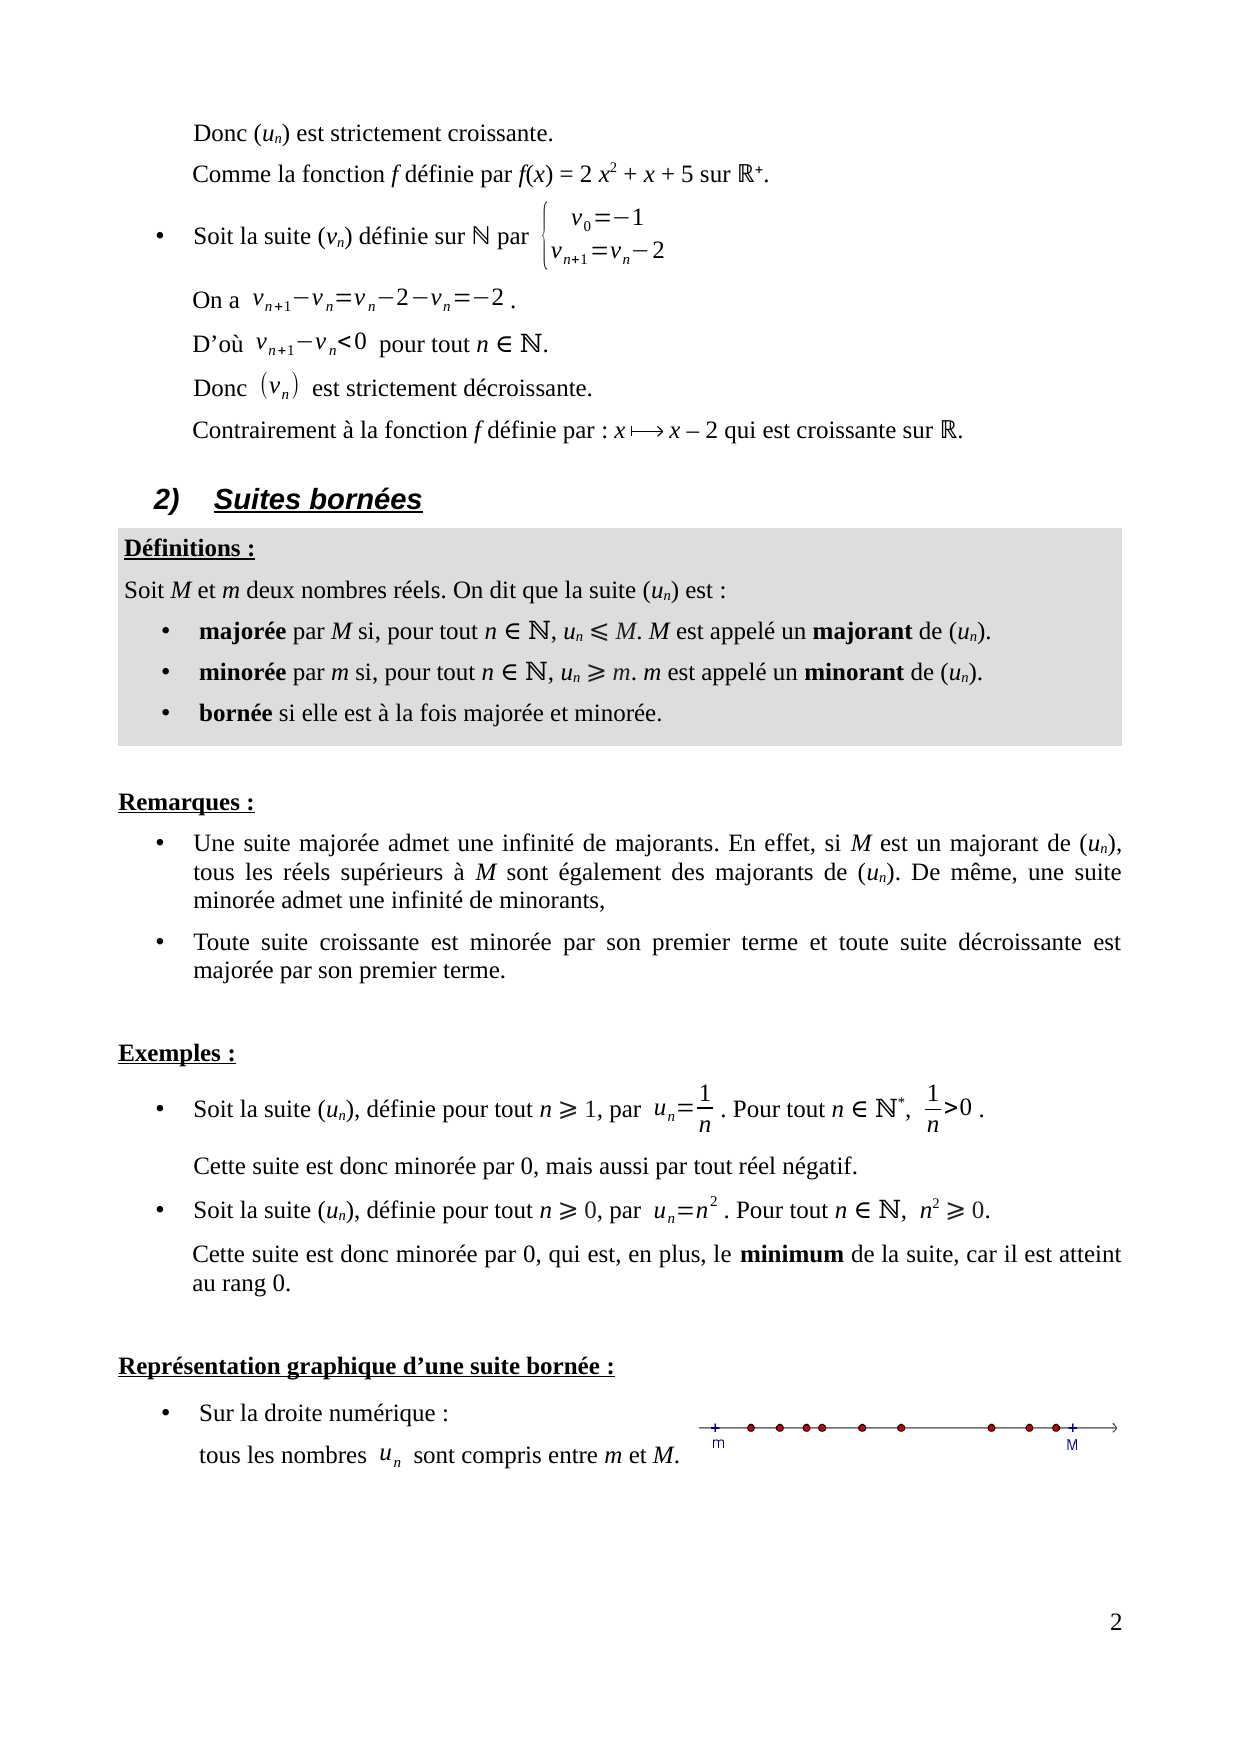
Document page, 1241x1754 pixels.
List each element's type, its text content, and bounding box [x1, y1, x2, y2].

text Représentation graphique d’une suite bornée : [118, 1351, 1122, 1379]
list Soit la suite (un), définie pour tout n ⩾ 1, par . Pour tout n ∈ ℕ*, . [156, 1079, 1122, 1138]
text Exemples : [118, 1038, 1122, 1067]
text D’où pour tout n ∈ ℕ. [118, 328, 1122, 359]
text Comme la fonction f définie par f(x) = 2 x2 + x + 5 sur ℝ+. [192, 159, 1122, 188]
list Soit la suite (vn) définie sur ℕ par [156, 201, 1122, 271]
list Cette suite est donc minorée par 0, mais aussi par tout réel négatif. [156, 1151, 1122, 1179]
text On a . [118, 284, 1122, 315]
list Soit la suite (un), définie pour tout n ⩾ 0, par . Pour tout n ∈ ℕ, n2 ⩾ 0. [156, 1192, 1122, 1227]
text Remarques : [118, 787, 1122, 816]
subtitle Suites bornées [153, 482, 1122, 515]
table_header Définitions : Soit M et m deux nombres réels. On dit que la suite (un) est : majorée par M si, pour tout n ∈ ℕ, un ⩽ M. M est appelé un majorant de (un). minorée par m si, pour tout n ∈ ℕ, un ⩾ m. m est appelé un minorant de (un). bornée si elle est à la fois majorée et minorée. [118, 528, 1122, 746]
text Cette suite est donc minorée par 0, qui est, en plus, le minimum de la suite, car il est atteint au rang 0. [192, 1239, 1122, 1297]
table_header Sur la droite numérique : tous les nombres sont compris entre m et M. [118, 1392, 693, 1507]
list Donc est strictement décroissante. [156, 372, 1122, 403]
list Toute suite croissante est minorée par son premier terme et toute suite décroissante est majorée par son premier terme. [156, 927, 1122, 984]
list Une suite majorée admet une infinité de majorants. En effet, si M est un majorant de (un), tous les réels supérieurs à M sont également des majorants de (un). De même, une suite minorée admet une infinité de minorants, [156, 828, 1122, 914]
text Contrairement à la fonction f définie par : x x – 2 qui est croissante sur ℝ. [192, 416, 1122, 444]
table_header [693, 1392, 1123, 1507]
list Donc (un) est strictement croissante. [156, 118, 1122, 147]
